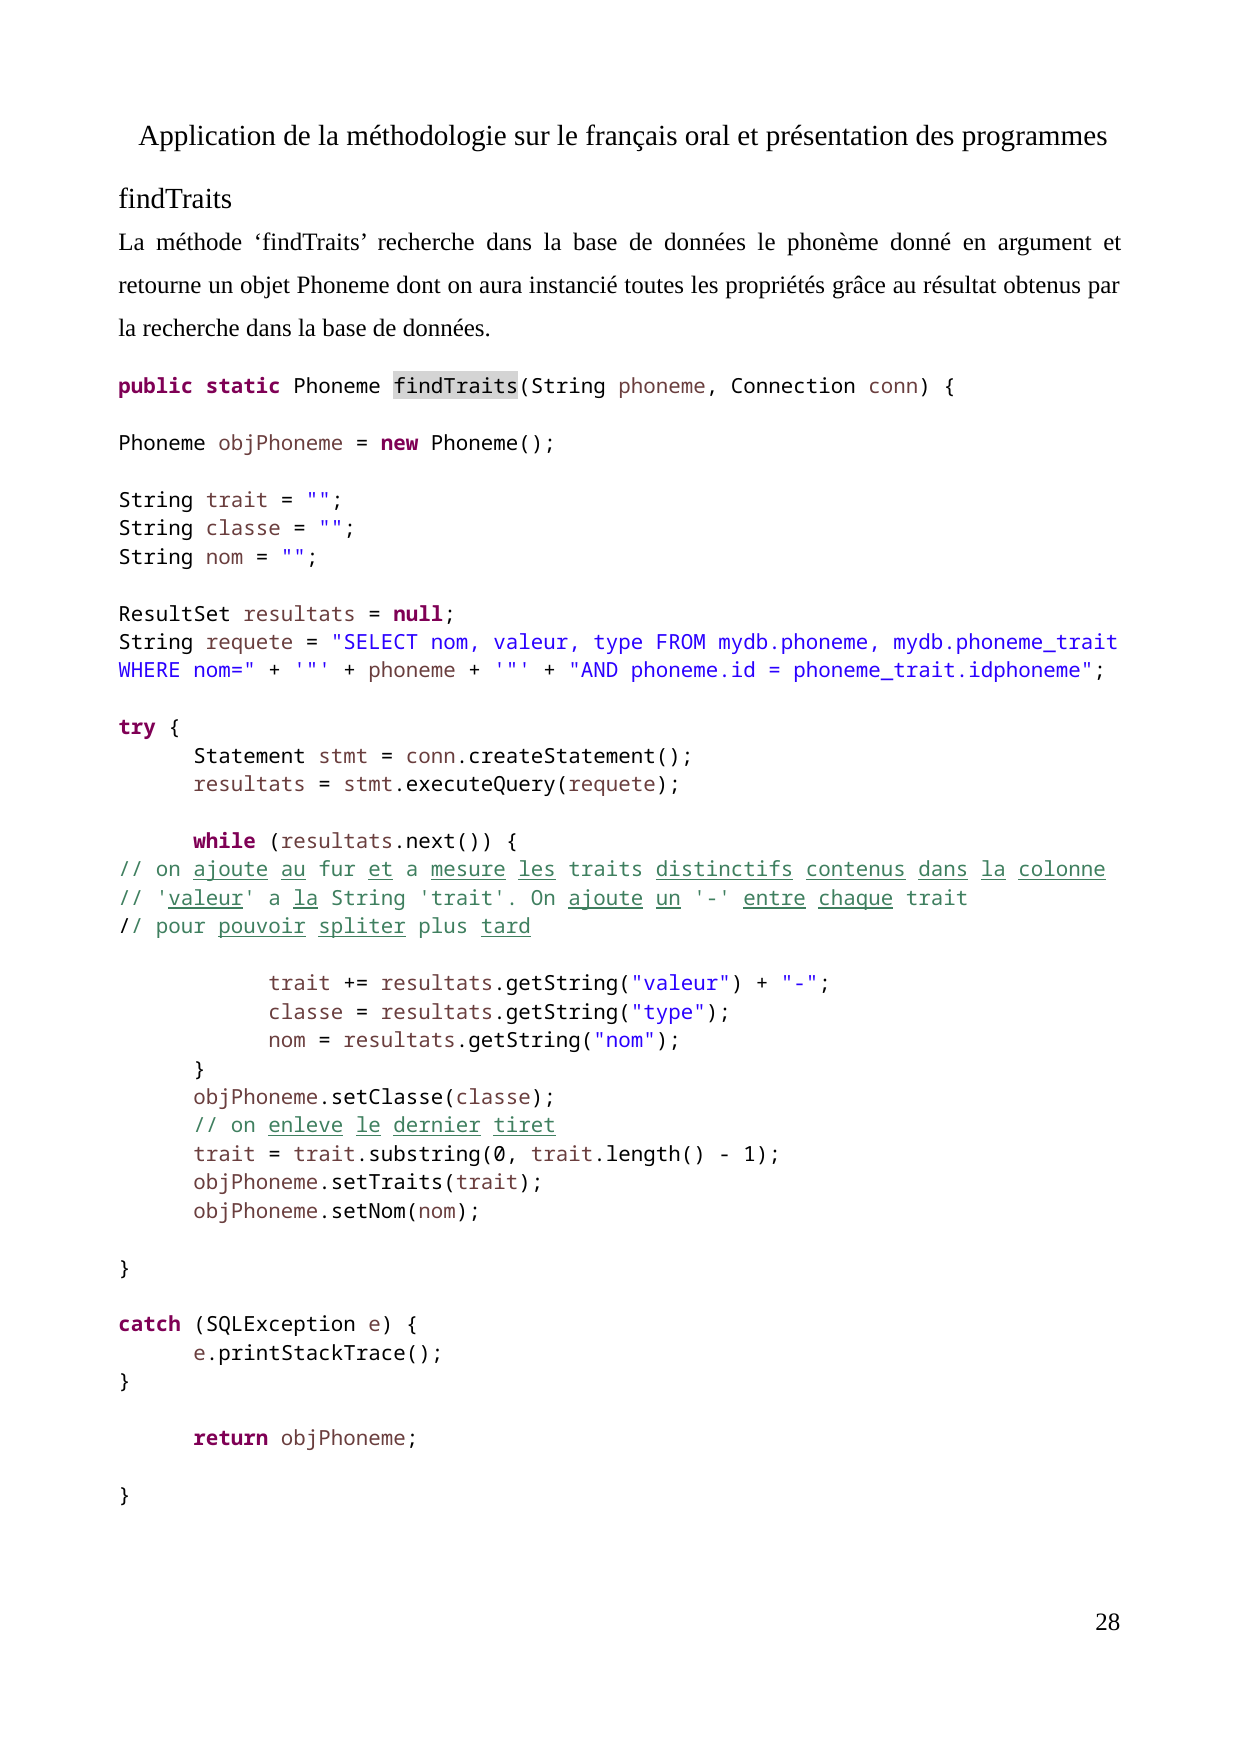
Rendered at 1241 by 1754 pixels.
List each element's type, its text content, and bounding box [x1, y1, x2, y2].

text objPhoneme.setClasse(classe); [118, 1082, 1122, 1111]
text try { [118, 712, 1122, 741]
text e.printStackTrace(); [118, 1338, 1122, 1366]
text } [118, 1366, 1122, 1395]
text objPhoneme.setNom(nom); [118, 1196, 1122, 1224]
text // on ajoute au fur et a mesure les traits distinctifs contenus dans la colonne [118, 854, 1122, 883]
text String nom = ""; [118, 542, 1122, 570]
text // on enleve le dernier tiret [118, 1111, 1122, 1139]
text } [118, 1253, 1122, 1281]
text String requete = "SELECT nom, valeur, type FROM mydb.phoneme, mydb.phoneme_trait WHERE nom=" + '"' + phoneme + '"' + "AND phoneme.id = phoneme_trait.idphoneme"; [118, 627, 1122, 684]
text } [118, 1054, 1122, 1082]
subtitle findTraits [118, 181, 1122, 215]
text } [118, 1480, 1122, 1509]
text Phoneme objPhoneme = new Phoneme(); [118, 428, 1122, 456]
text return objPhoneme; [118, 1423, 1122, 1452]
text String trait = ""; [118, 485, 1122, 513]
text catch (SQLException e) { [118, 1309, 1122, 1338]
text objPhoneme.setTraits(trait); [118, 1167, 1122, 1196]
text resultats = stmt.executeQuery(requete); [118, 769, 1122, 798]
text trait += resultats.getString("valeur") + "-"; [118, 968, 1122, 997]
text public static Phoneme findTraits(String phoneme, Connection conn) { [118, 371, 1122, 399]
text Statement stmt = conn.createStatement(); [118, 741, 1122, 769]
text // pour pouvoir spliter plus tard [118, 911, 1122, 940]
text nom = resultats.getString("nom"); [118, 1025, 1122, 1054]
text ResultSet resultats = null; [118, 599, 1122, 627]
text while (resultats.next()) { [118, 826, 1122, 854]
text String classe = ""; [118, 513, 1122, 542]
text // 'valeur' a la String 'trait'. On ajoute un '-' entre chaque trait [118, 883, 1122, 911]
text classe = resultats.getString("type"); [118, 997, 1122, 1025]
text La méthode ‘findTraits’ recherche dans la base de données le phonème donné en argument et retourne un objet Phoneme dont on aura instancié toutes les propriétés grâce au résultat obtenus par la recherche dans la base de données. [118, 227, 1122, 342]
text trait = trait.substring(0, trait.length() - 1); [118, 1139, 1122, 1167]
